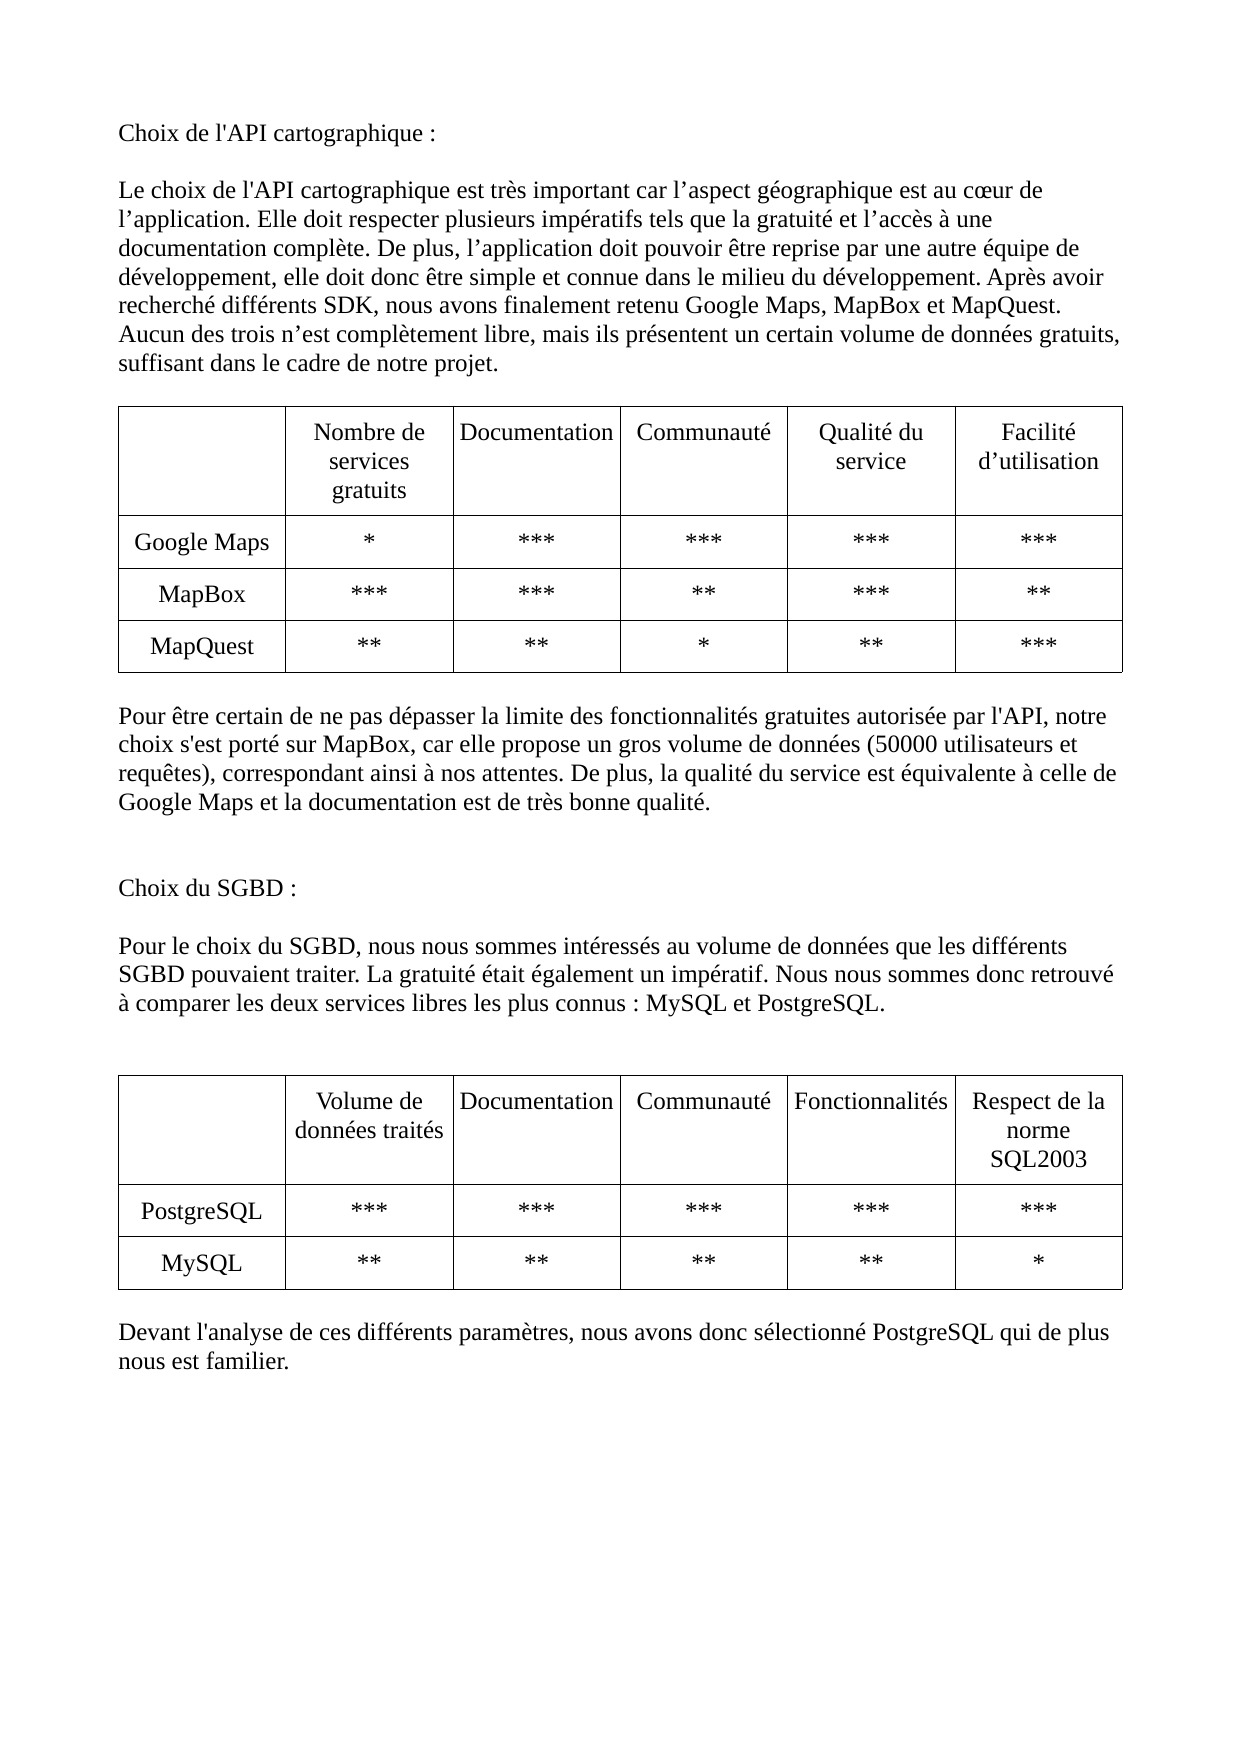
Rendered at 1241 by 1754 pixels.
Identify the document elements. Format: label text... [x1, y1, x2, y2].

text Choix du SGBD : [118, 873, 1122, 902]
table_cell *** [956, 621, 1122, 672]
table_header Respect de la norme SQL2003 [956, 1076, 1122, 1184]
table_cell * [621, 621, 787, 672]
table_cell ** [286, 1237, 453, 1288]
table_header Communauté [621, 407, 787, 515]
table_header Facilité d’utilisation [956, 407, 1122, 515]
table_cell ** [788, 1237, 955, 1288]
table_header Volume de données traités [286, 1076, 453, 1184]
table_cell *** [621, 516, 787, 567]
table_cell *** [956, 1185, 1122, 1236]
table_cell ** [286, 621, 453, 672]
text Pour être certain de ne pas dépasser la limite des fonctionnalités gratuites autorisée par l'API, notre choix s'est porté sur MapBox, car elle propose un gros volume de données (50000 utilisateurs et requêtes), correspondant ainsi à nos attentes. De plus, la qualité du service est équivalente à celle de Google Maps et la documentation est de très bonne qualité. [118, 701, 1122, 816]
table_cell *** [286, 1185, 453, 1236]
text Pour le choix du SGBD, nous nous sommes intéressés au volume de données que les différents SGBD pouvaient traiter. La gratuité était également un impératif. Nous nous sommes donc retrouvé à comparer les deux services libres les plus connus : MySQL et PostgreSQL. [118, 931, 1122, 1017]
table_cell ** [788, 621, 955, 672]
table_cell MapQuest [119, 621, 285, 672]
table_cell PostgreSQL [119, 1185, 285, 1236]
table_cell ** [621, 1237, 787, 1288]
table_cell MapBox [119, 569, 285, 620]
table_cell *** [788, 516, 955, 567]
text Le choix de l'API cartographique est très important car l’aspect géographique est au cœur de l’application. Elle doit respecter plusieurs impératifs tels que la gratuité et l’accès à une documentation complète. De plus, l’application doit pouvoir être reprise par une autre équipe de développement, elle doit donc être simple et connue dans le milieu du développement. Après avoir recherché différents SDK, nous avons finalement retenu Google Maps, MapBox et MapQuest. Aucun des trois n’est complètement libre, mais ils présentent un certain volume de données gratuits, suffisant dans le cadre de notre projet. [118, 176, 1122, 377]
table_cell * [286, 516, 453, 567]
table_header [119, 407, 285, 515]
text Choix de l'API cartographique : [118, 118, 1122, 147]
table_cell ** [454, 621, 620, 672]
table_header Nombre de services gratuits [286, 407, 453, 515]
table_cell ** [621, 569, 787, 620]
table_header Fonctionnalités [788, 1076, 955, 1184]
table_header Documentation [454, 1076, 620, 1184]
table_cell * [956, 1237, 1122, 1288]
table_cell *** [454, 569, 620, 620]
table_cell *** [788, 569, 955, 620]
text Devant l'analyse de ces différents paramètres, nous avons donc sélectionné PostgreSQL qui de plus nous est familier. [118, 1317, 1122, 1375]
table_header [119, 1076, 285, 1184]
table_cell *** [454, 1185, 620, 1236]
table_cell MySQL [119, 1237, 285, 1288]
table_cell Google Maps [119, 516, 285, 567]
table_cell *** [454, 516, 620, 567]
table_cell *** [788, 1185, 955, 1236]
table_cell *** [956, 516, 1122, 567]
table_cell ** [956, 569, 1122, 620]
table_header Documentation [454, 407, 620, 515]
table_header Qualité du service [788, 407, 955, 515]
table_header Communauté [621, 1076, 787, 1184]
table_cell ** [454, 1237, 620, 1288]
table_cell *** [286, 569, 453, 620]
table_cell *** [621, 1185, 787, 1236]
